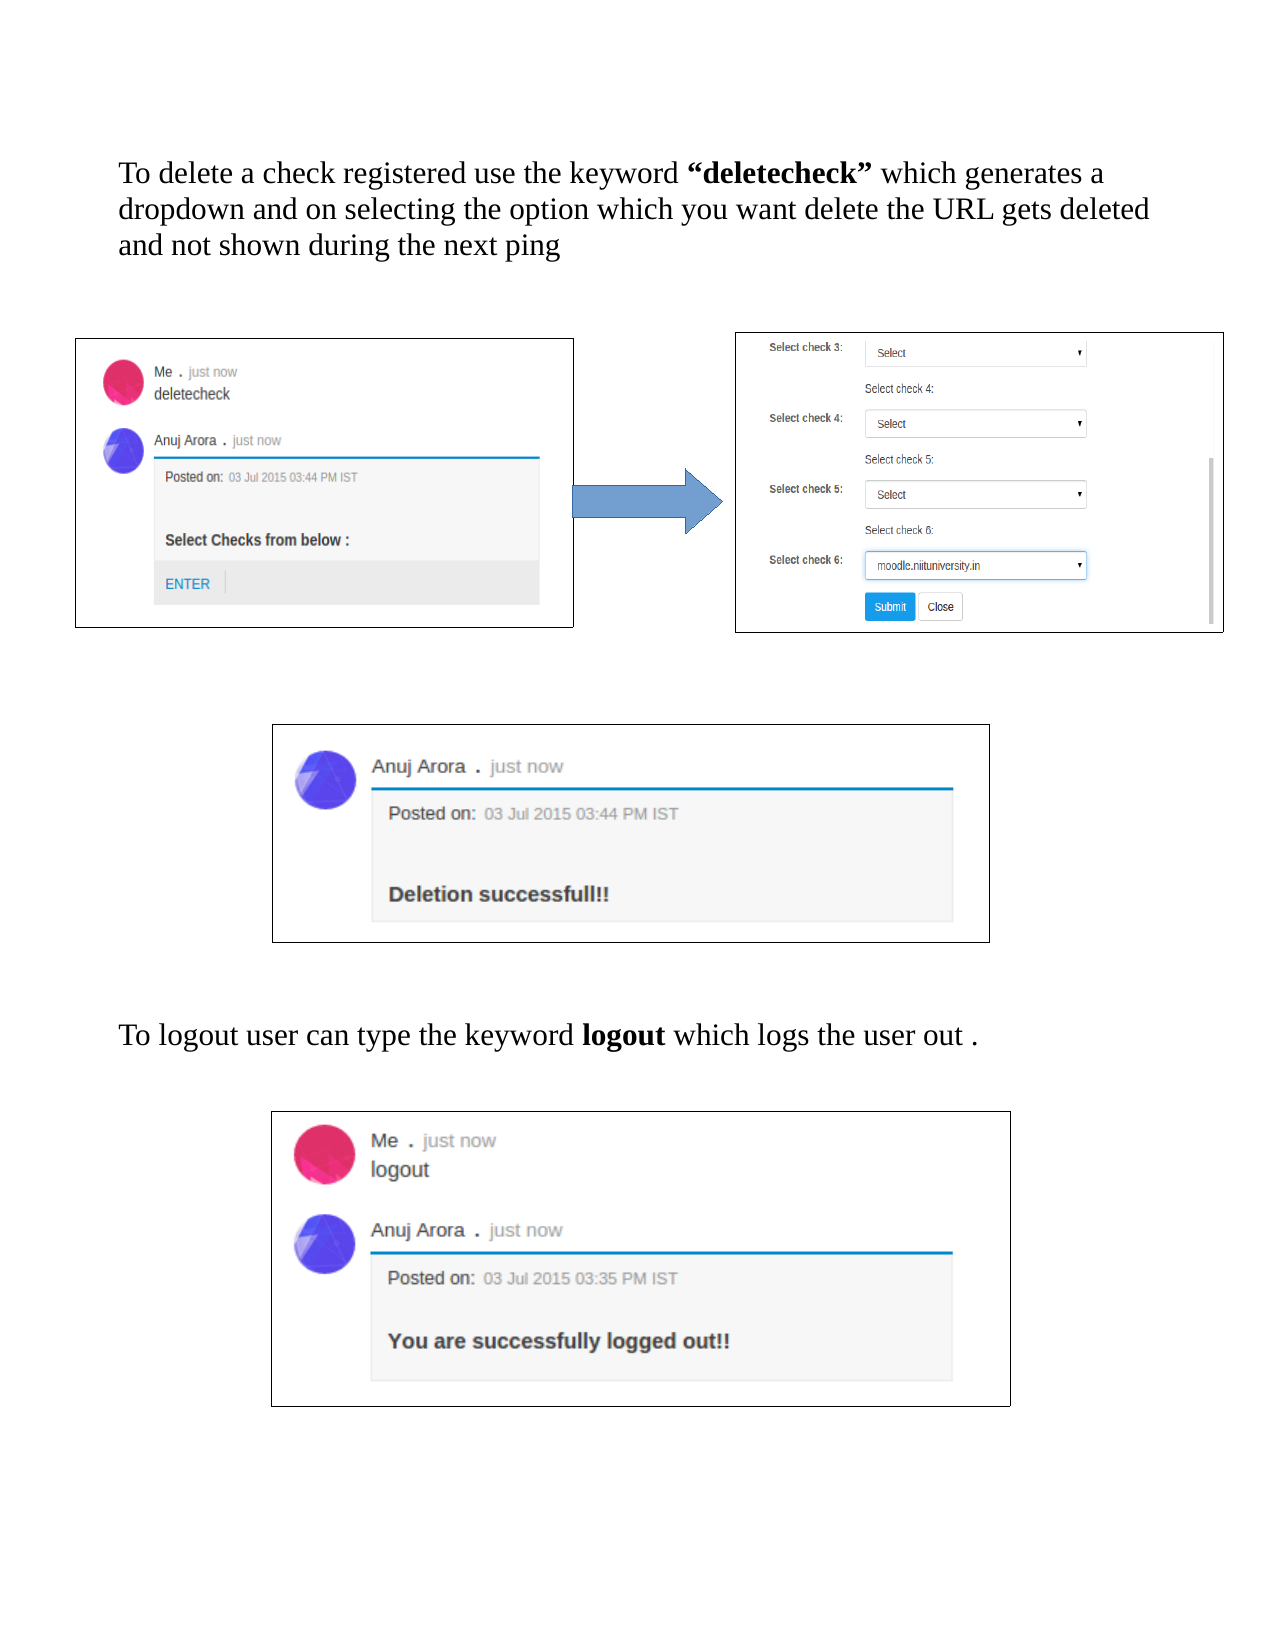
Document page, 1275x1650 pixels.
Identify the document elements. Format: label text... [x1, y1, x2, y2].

text [736, 333, 1223, 632]
text To delete a check registered use the keyword “deletecheck” which generates a dropdown and on selecting the option which you want delete the URL gets deleted and not shown during the next ping [118, 154, 1157, 334]
text [76, 339, 573, 627]
text To logout user can type the keyword logout which logs the user out . [118, 1017, 1157, 1088]
text [273, 725, 989, 942]
